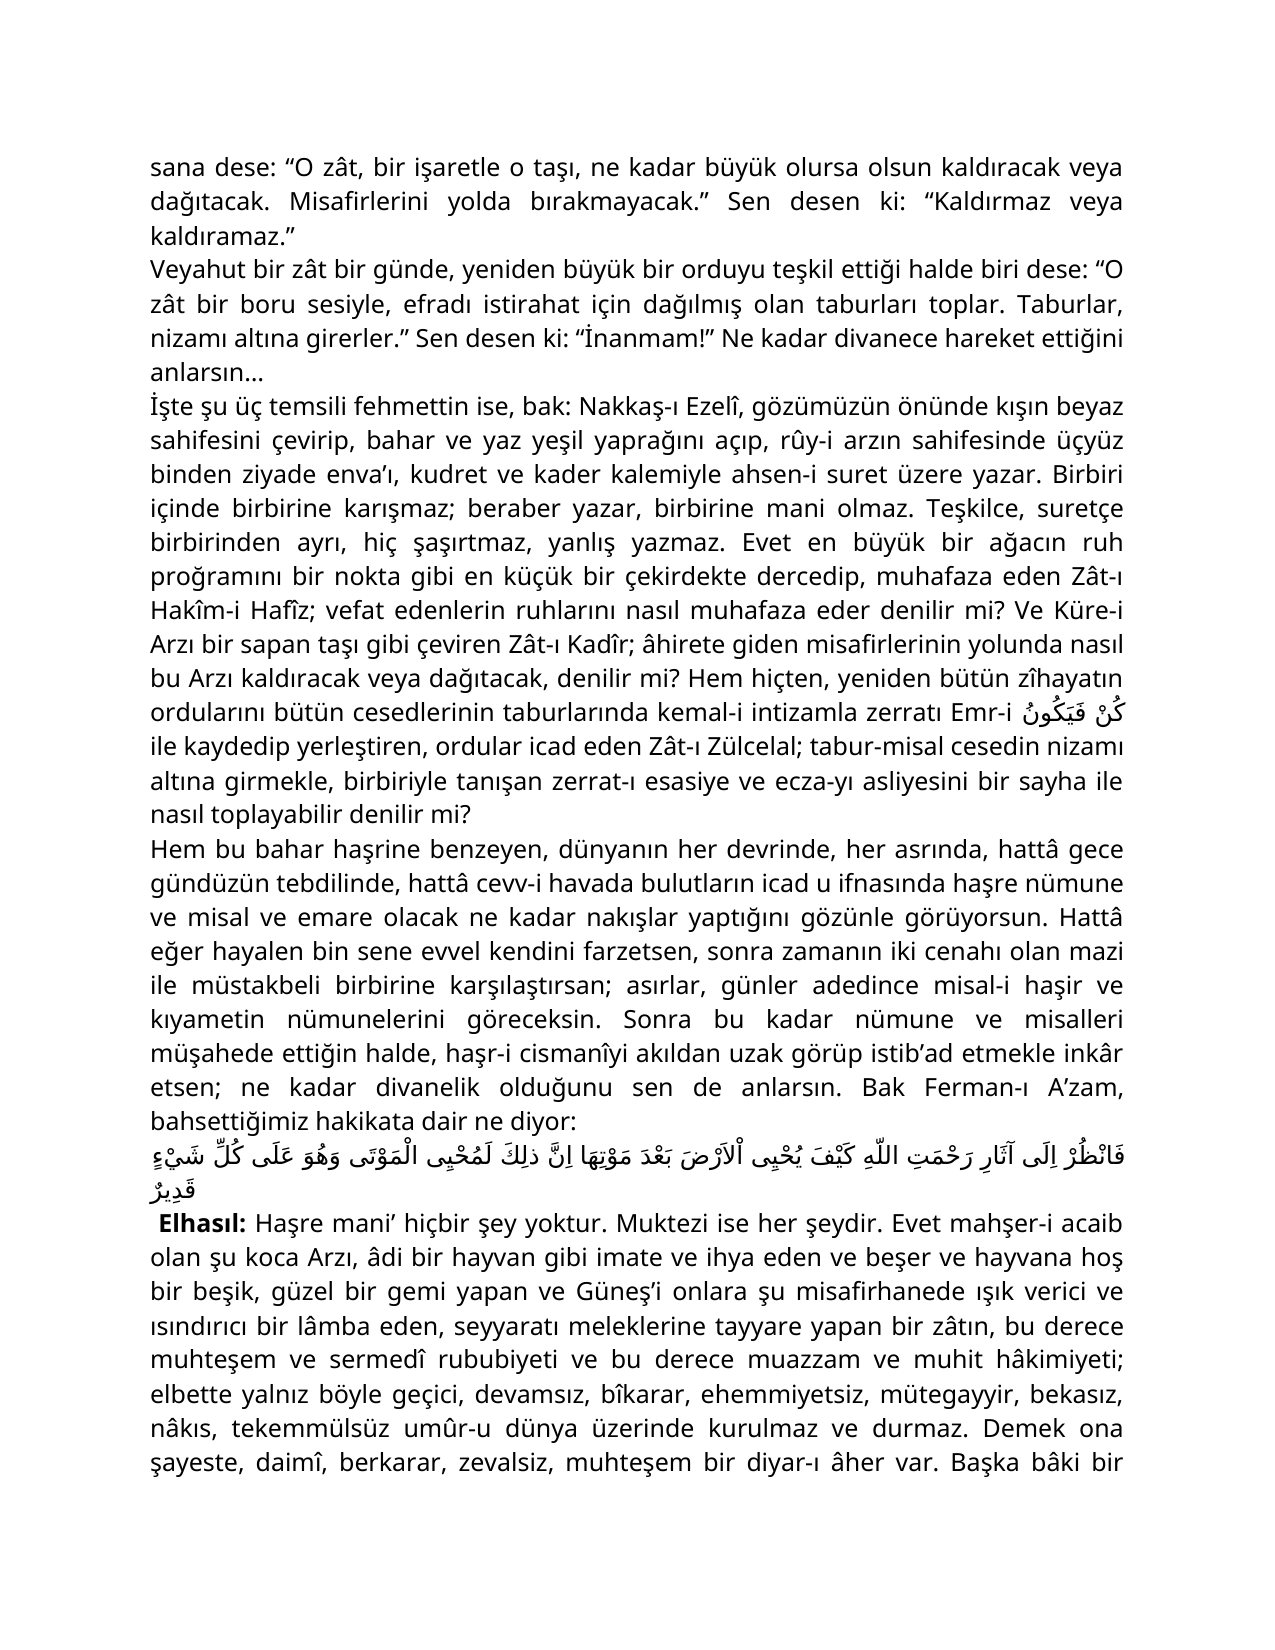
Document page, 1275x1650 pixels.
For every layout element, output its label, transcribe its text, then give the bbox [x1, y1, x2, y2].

text sana dese: “O zât, bir işaretle o taşı, ne kadar büyük olursa olsun kaldıracak veya dağıtacak. Misafirlerini yolda bırakmayacak.” Sen desen ki: “Kaldırmaz veya kaldıramaz.” [150, 150, 1125, 252]
text Hem bu bahar haşrine benzeyen, dünyanın her devrinde, her asrında, hattâ gece gündüzün tebdilinde, hattâ cevv-i havada bulutların icad u ifnasında haşre nümune ve misal ve emare olacak ne kadar nakışlar yaptığını gözünle görüyorsun. Hattâ eğer hayalen bin sene evvel kendini farzetsen, sonra zamanın iki cenahı olan mazi ile müstakbeli birbirine karşılaştırsan; asırlar, günler adedince misal-i haşir ve kıyametin nümunelerini göreceksin. Sonra bu kadar nümune ve misalleri müşahede ettiğin halde, haşr-i cismanîyi akıldan uzak görüp istib’ad etmekle inkâr etsen; ne kadar divanelik olduğunu sen de anlarsın. Bak Ferman-ı A’zam, bahsettiğimiz hakikata dair ne diyor: [150, 831, 1125, 1138]
text Veyahut bir zât bir günde, yeniden büyük bir orduyu teşkil ettiği halde biri dese: “O zât bir boru sesiyle, efradı istirahat için dağılmış olan taburları toplar. Taburlar, nizamı altına girerler.” Sen desen ki: “İnanmam!” Ne kadar divanece hareket ettiğini anlarsın… [150, 252, 1125, 388]
text فَانْظُرْ اِلَى آثَارِ رَحْمَتِ اللّهِ كَيْفَ يُحْيِى اْلاَرْضَ بَعْدَ مَوْتِهَا اِنَّ ذلِكَ لَمُحْيِى الْمَوْتَى وَهُوَ عَلَى كُلِّ شَيْءٍ قَدِيرٌ [150, 1138, 1125, 1206]
text İşte şu üç temsili fehmettin ise, bak: Nakkaş-ı Ezelî, gözümüzün önünde kışın beyaz sahifesini çevirip, bahar ve yaz yeşil yaprağını açıp, rûy-i arzın sahifesinde üçyüz binden ziyade enva’ı, kudret ve kader kalemiyle ahsen-i suret üzere yazar. Birbiri içinde birbirine karışmaz; beraber yazar, birbirine mani olmaz. Teşkilce, suretçe birbirinden ayrı, hiç şaşırtmaz, yanlış yazmaz. Evet en büyük bir ağacın ruh proğramını bir nokta gibi en küçük bir çekirdekte dercedip, muhafaza eden Zât-ı Hakîm-i Hafîz; vefat edenlerin ruhlarını nasıl muhafaza eder denilir mi? Ve Küre-i Arzı bir sapan taşı gibi çeviren Zât-ı Kadîr; âhirete giden misafirlerinin yolunda nasıl bu Arzı kaldıracak veya dağıtacak, denilir mi? Hem hiçten, yeniden bütün zîhayatın ordularını bütün cesedlerinin taburlarında kemal-i intizamla zerratı Emr-i كُنْ فَيَكُونُ ile kaydedip yerleştiren, ordular icad eden Zât-ı Zülcelal; tabur-misal cesedin nizamı altına girmekle, birbiriyle tanışan zerrat-ı esasiye ve ecza-yı asliyesini bir sayha ile nasıl toplayabilir denilir mi? [150, 388, 1125, 831]
text Elhasıl: Haşre mani’ hiçbir şey yoktur. Muktezi ise her şeydir. Evet mahşer-i acaib olan şu koca Arzı, âdi bir hayvan gibi imate ve ihya eden ve beşer ve hayvana hoş bir beşik, güzel bir gemi yapan ve Güneş’i onlara şu misafirhanede ışık verici ve ısındırıcı bir lâmba eden, seyyaratı meleklerine tayyare yapan bir zâtın, bu derece muhteşem ve sermedî rububiyeti ve bu derece muazzam ve muhit hâkimiyeti; elbette yalnız böyle geçici, devamsız, bîkarar, ehemmiyetsiz, mütegayyir, bekasız, nâkıs, tekemmülsüz umûr-u dünya üzerinde kurulmaz ve durmaz. Demek ona şayeste, daimî, berkarar, zevalsiz, muhteşem bir diyar-ı âher var. Başka bâki bir [150, 1206, 1125, 1478]
